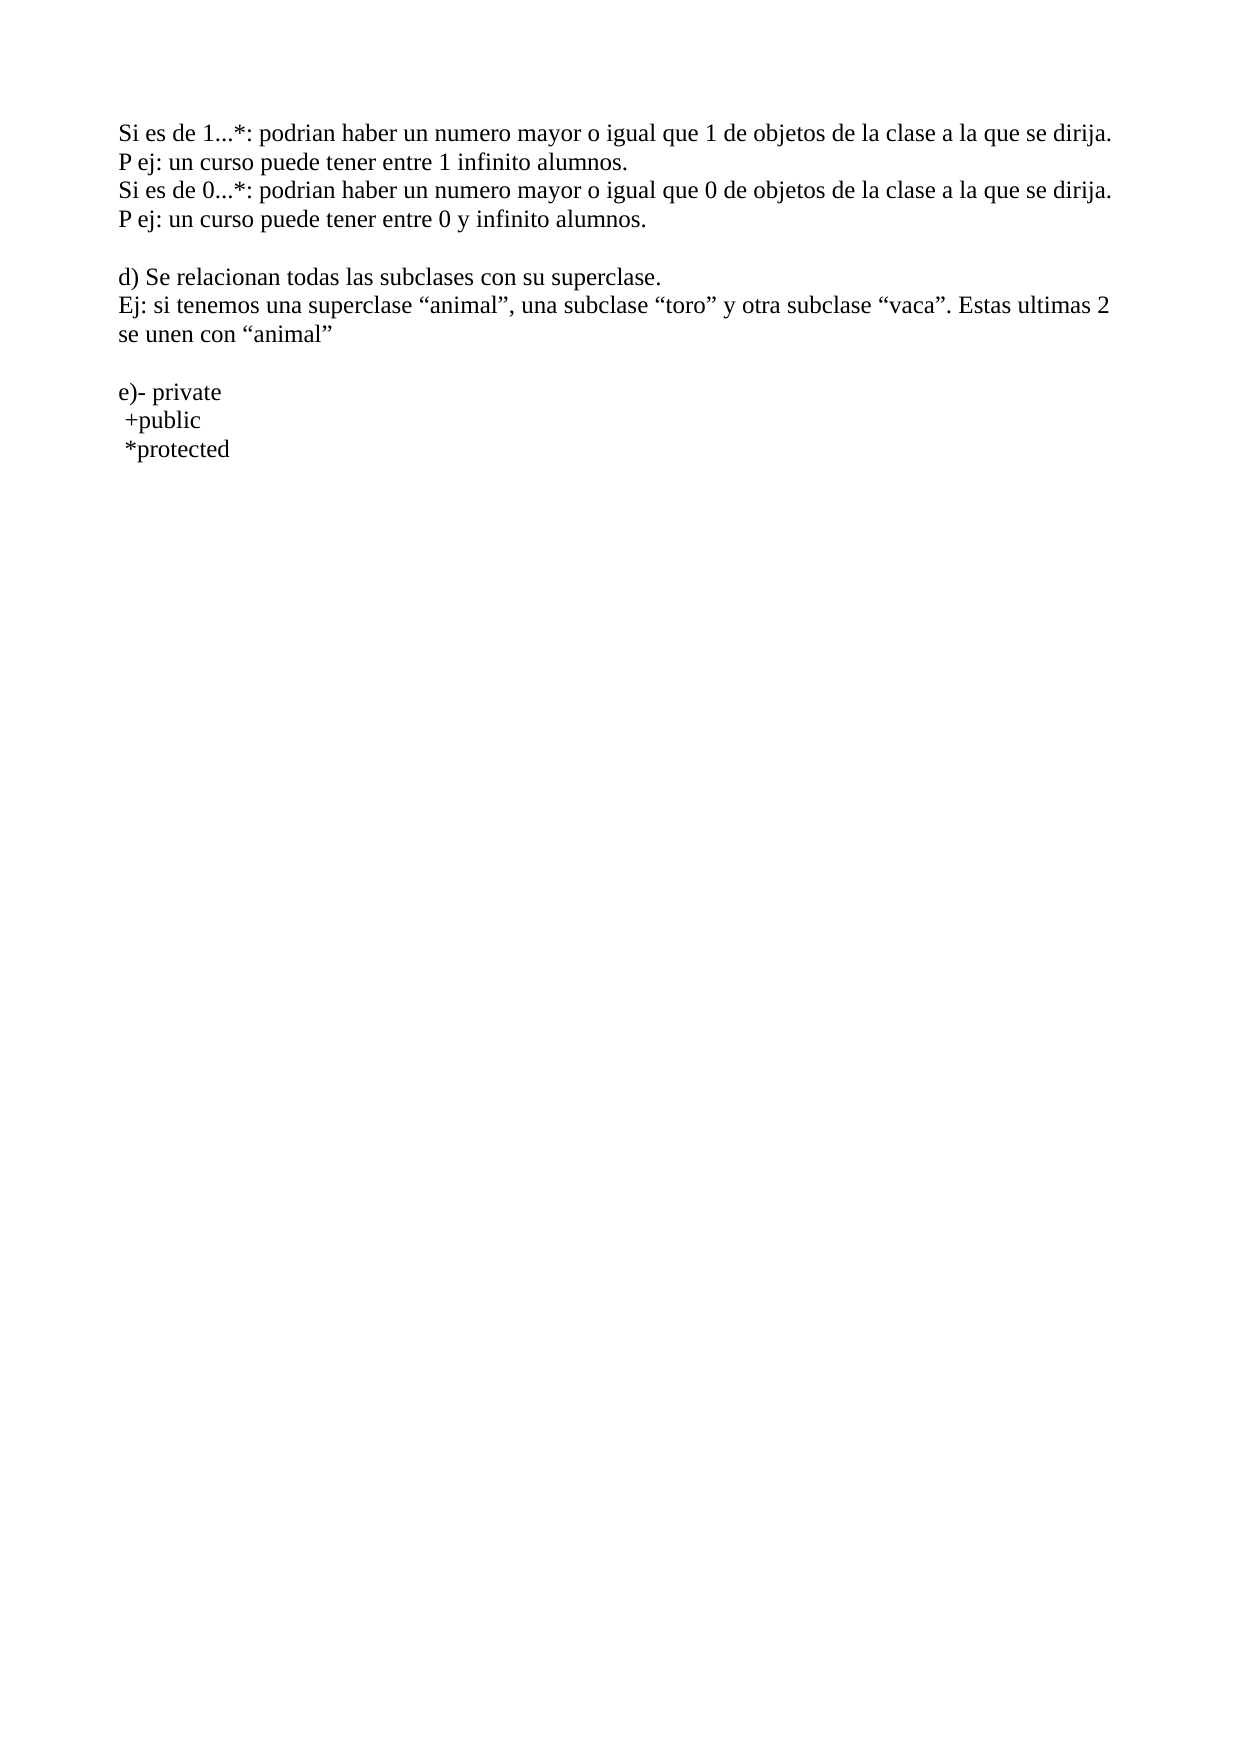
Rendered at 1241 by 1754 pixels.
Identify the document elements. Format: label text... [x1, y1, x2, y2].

text d) Se relacionan todas las subclases con su superclase. [118, 262, 1122, 291]
text Si es de 0...*: podrian haber un numero mayor o igual que 0 de objetos de la clase a la que se dirija. P ej: un curso puede tener entre 0 y infinito alumnos. [118, 176, 1122, 233]
text *protected [118, 434, 1122, 463]
text Ej: si tenemos una superclase “animal”, una subclase “toro” y otra subclase “vaca”. Estas ultimas 2 se unen con “animal” [118, 291, 1122, 348]
text e)- private [118, 377, 1122, 406]
text Si es de 1...*: podrian haber un numero mayor o igual que 1 de objetos de la clase a la que se dirija. P ej: un curso puede tener entre 1 infinito alumnos. [118, 118, 1122, 176]
text +public [118, 406, 1122, 434]
